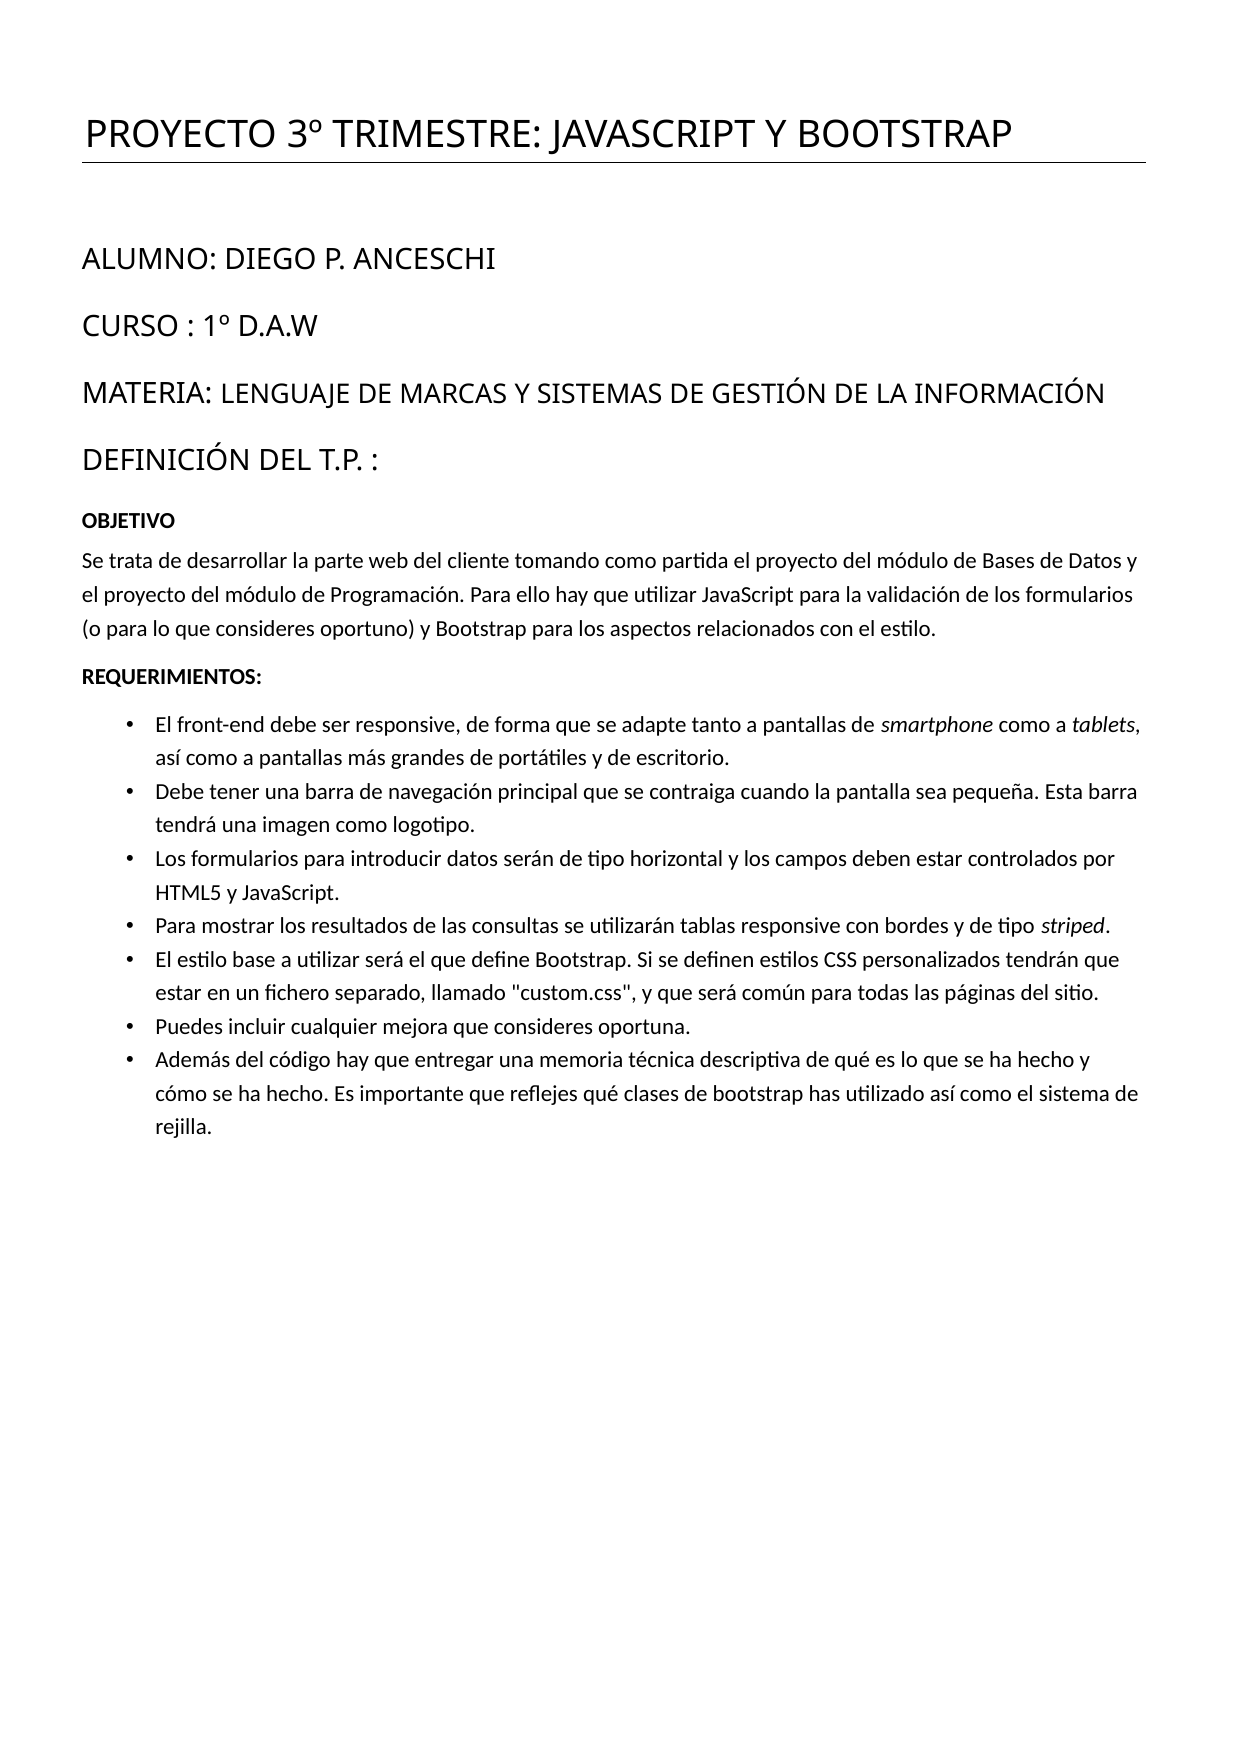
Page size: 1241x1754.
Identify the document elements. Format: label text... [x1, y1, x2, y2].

subtitle Proyecto 3º trimestre: JavaScript y Bootstrap [82, 104, 1146, 162]
list Para mostrar los resultados de las consultas se utilizarán tablas responsive con bordes y de tipo striped. [126, 911, 1146, 939]
text REQUERIMIENTOS: [82, 662, 1146, 690]
list El estilo base a utilizar será el que define Bootstrap. Si se definen estilos CSS personalizados tendrán que estar en un fichero separado, llamado "custom.css", y que será común para todas las páginas del sitio. [126, 945, 1146, 1006]
list Puedes incluir cualquier mejora que consideres oportuna. [126, 1012, 1146, 1040]
subtitle Curso : 1º D.A.W [82, 305, 1146, 345]
subtitle Materia: Lenguaje de Marcas y sistemas de gestión de la información [82, 372, 1146, 412]
list Además del código hay que entregar una memoria técnica descriptiva de qué es lo que se ha hecho y cómo se ha hecho. Es importante que reflejes qué clases de bootstrap has utilizado así como el sistema de rejilla. [126, 1045, 1146, 1140]
list Debe tener una barra de navegación principal que se contraiga cuando la pantalla sea pequeña. Esta barra tendrá una imagen como logotipo. [126, 777, 1146, 838]
list El front-end debe ser responsive, de forma que se adapte tanto a pantallas de smartphone como a tablets, así como a pantallas más grandes de portátiles y de escritorio. [126, 710, 1146, 771]
subtitle Objetivo [82, 506, 1146, 534]
list Los formularios para introducir datos serán de tipo horizontal y los campos deben estar controlados por HTML5 y JavaScript. [126, 844, 1146, 906]
text Se trata de desarrollar la parte web del cliente tomando como partida el proyecto del módulo de Bases de Datos y el proyecto del módulo de Programación. Para ello hay que utilizar JavaScript para la validación de los formularios (o para lo que consideres oportuno) y Bootstrap para los aspectos relacionados con el estilo. [82, 547, 1146, 642]
subtitle Alumno: Diego p. anceschi [82, 238, 1146, 278]
subtitle Definición del T.P. : [82, 439, 1146, 479]
